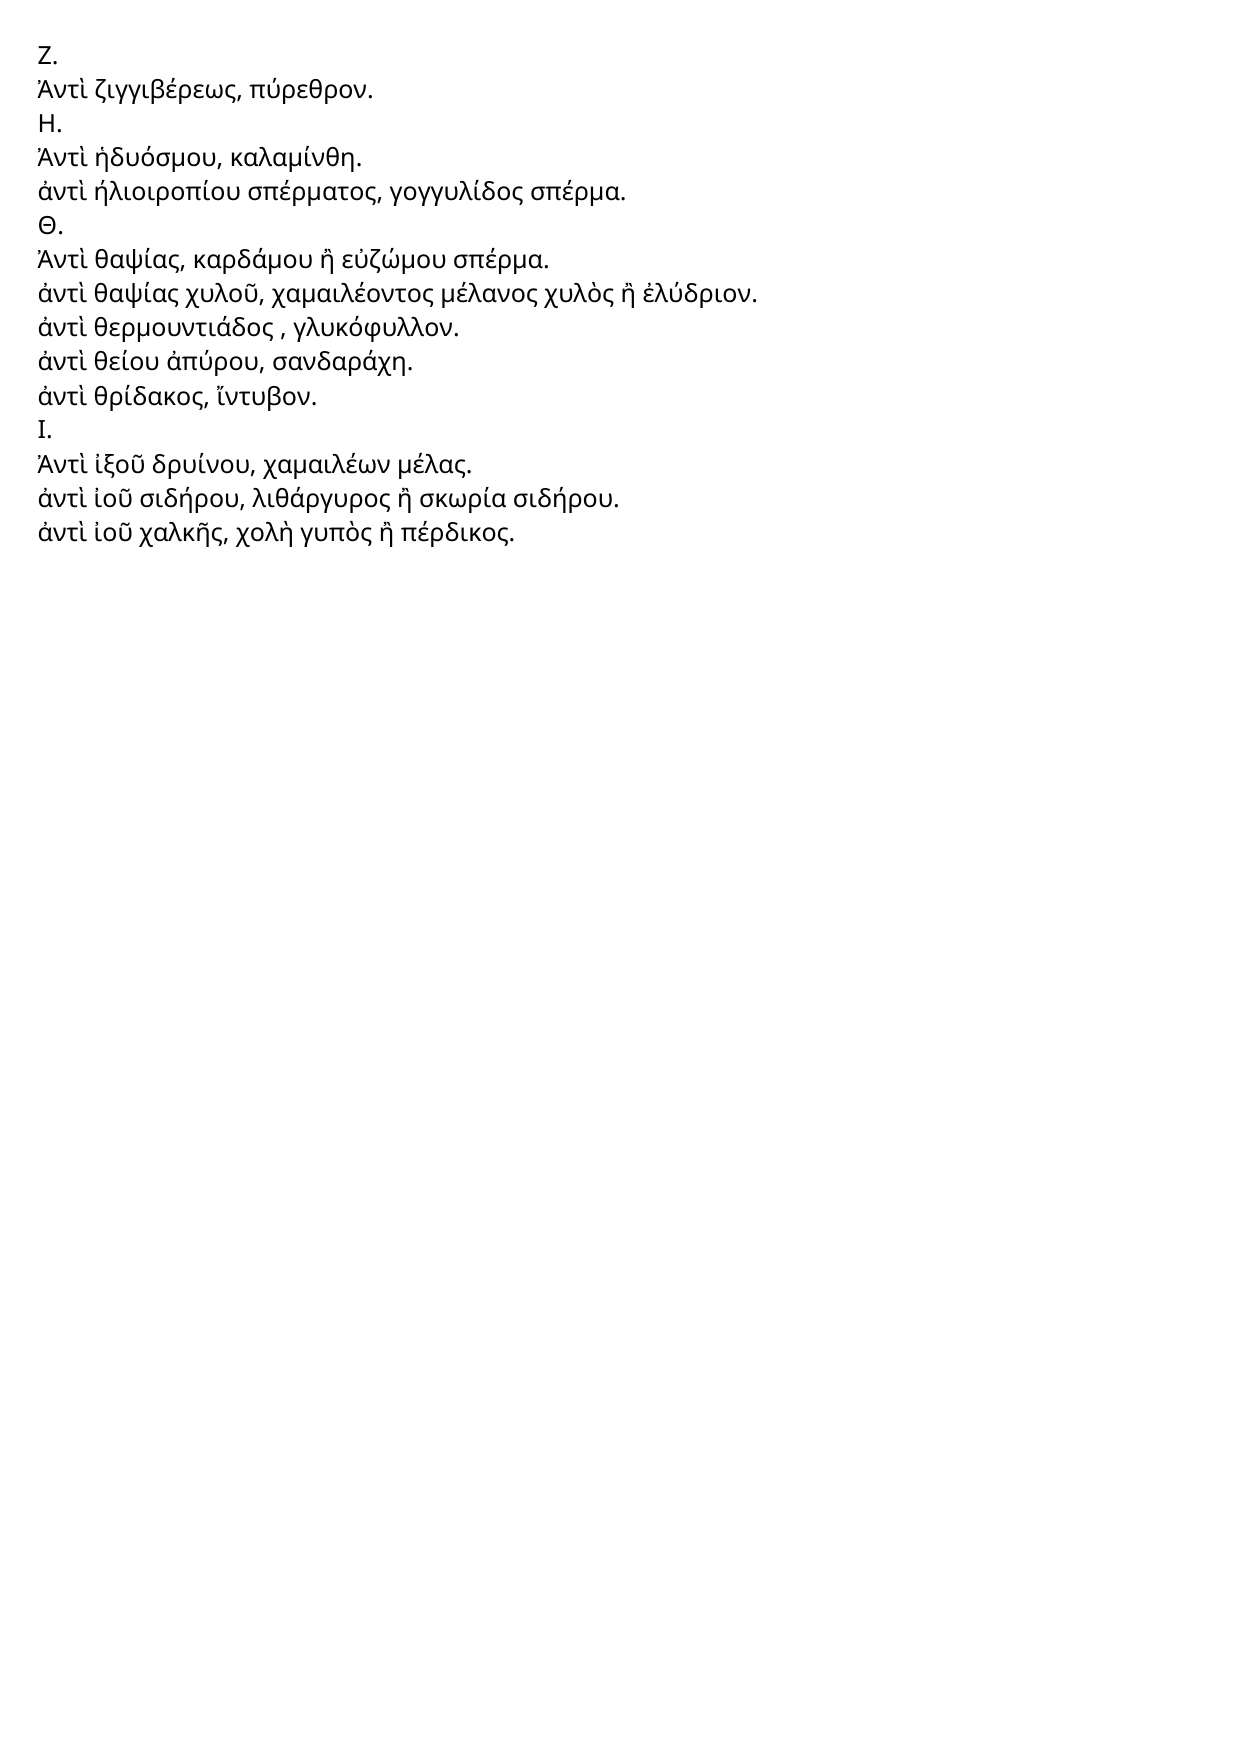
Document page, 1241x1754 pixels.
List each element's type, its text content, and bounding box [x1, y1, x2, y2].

text Ἀντὶ ἰξοῦ δρυίνου, χαμαιλέων μέλας. [37, 446, 1203, 480]
text Ζ. [37, 37, 1203, 72]
text ἀντὶ ἰοῦ χαλκῆς, χολὴ γυπὸς ἢ πέρδικος. [37, 514, 1203, 548]
text Ἀντὶ θαψίας, καρδάμου ἢ εὐζώμου σπέρμα. [37, 242, 1203, 276]
text ἀντὶ θρίδακος, ἴντυβον. [37, 378, 1203, 412]
text Ἀντὶ ἡδυόσμου, καλαμίνθη. [37, 140, 1203, 174]
text Ι. [37, 412, 1203, 446]
text ἀντὶ θείου ἀπύρου, σανδαράχη. [37, 344, 1203, 378]
text ἀντὶ θερμουντιάδος , γλυκόφυλλον. [37, 310, 1203, 344]
text Θ. [37, 208, 1203, 242]
text ἀντὶ θαψίας χυλοῦ, χαμαιλέοντος μέλανος χυλὸς ἢ ἐλύδριον. [37, 276, 1203, 310]
text Ἀντὶ ζιγγιβέρεως, πύρεθρον. [37, 72, 1203, 106]
text ἀντὶ ἰοῦ σιδήρου, λιθάργυρος ἢ σκωρία σιδήρου. [37, 480, 1203, 514]
text Η. [37, 106, 1203, 140]
text ἀντὶ ήλιοιροπίου σπέρματος, γογγυλίδος σπέρμα. [37, 174, 1203, 208]
